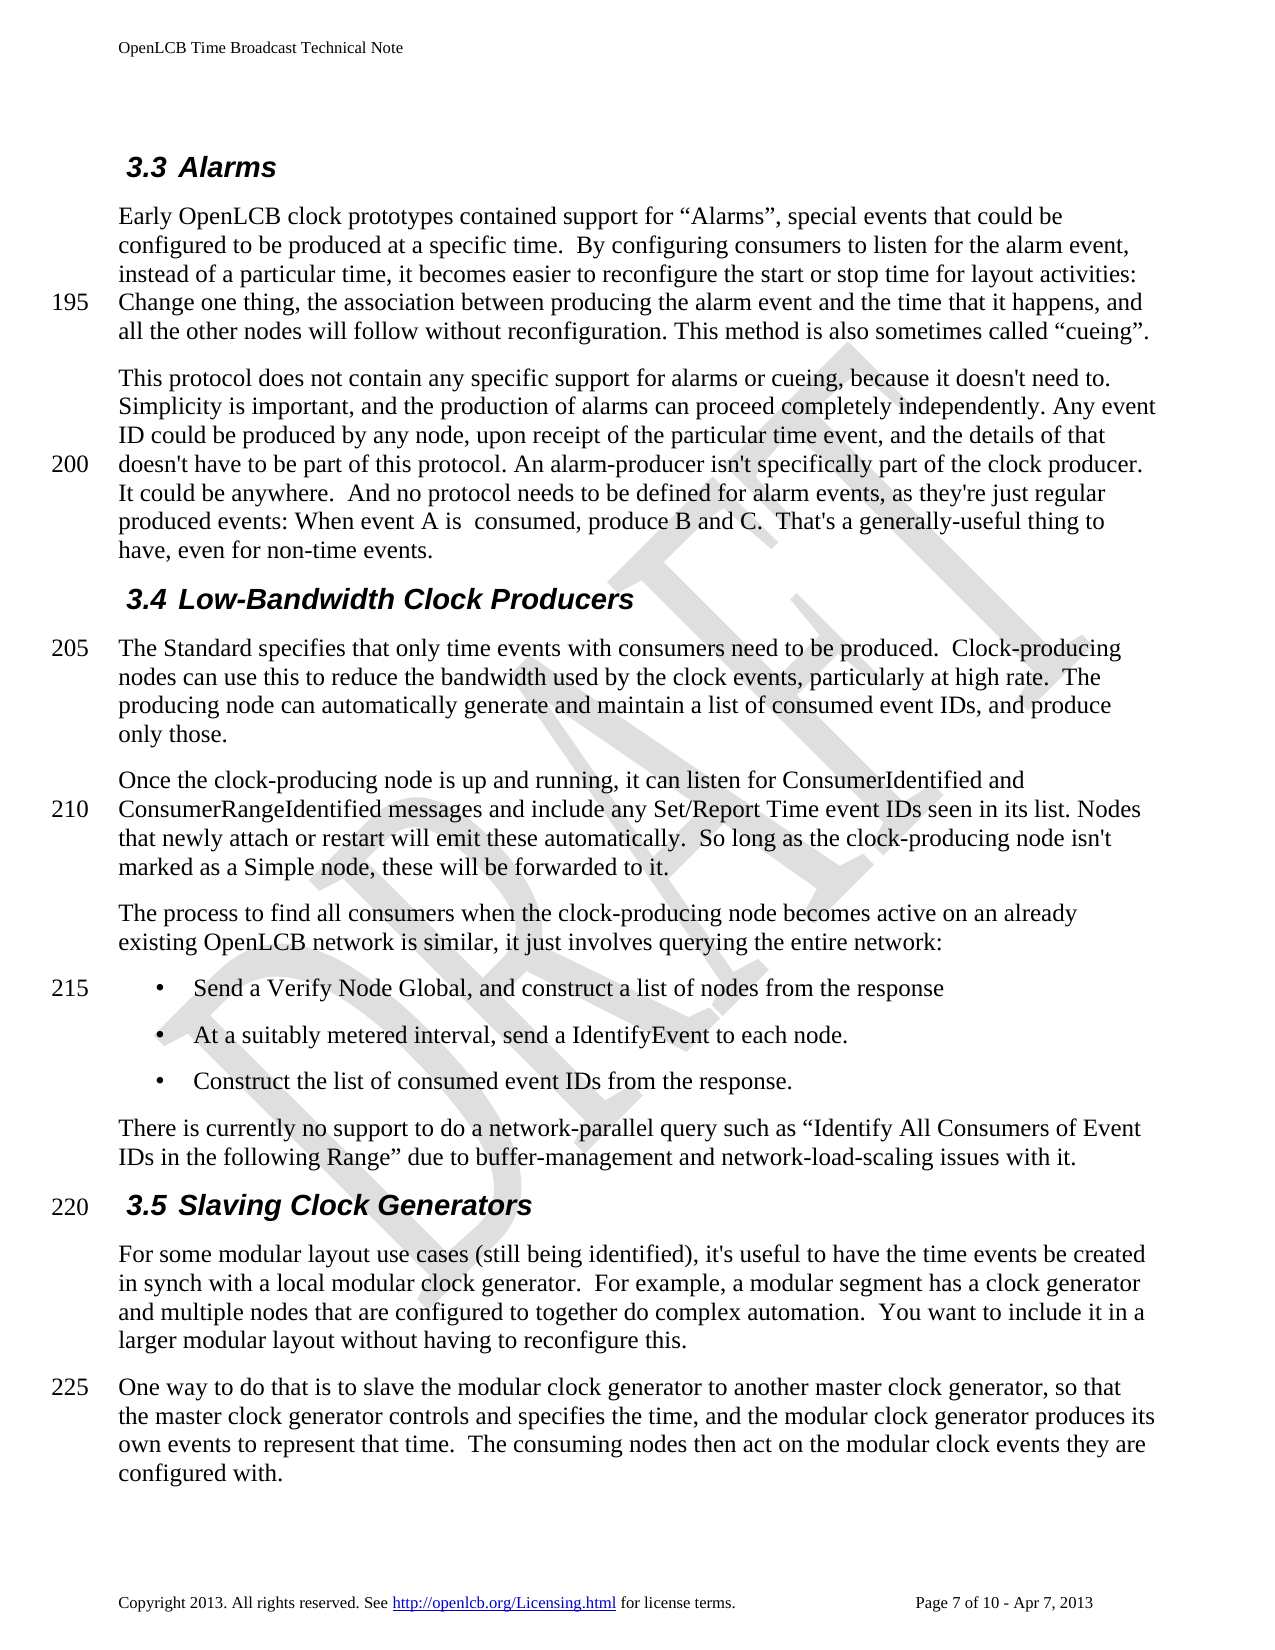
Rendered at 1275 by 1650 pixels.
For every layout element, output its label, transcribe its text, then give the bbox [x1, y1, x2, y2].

list Construct the list of consumed event IDs from the response. [156, 1066, 248, 1095]
text The process to find all consumers when the clock-producing node becomes active on an already existing OpenLCB network is similar, it just involves querying the entire network: [404, 898, 515, 956]
text Once the clock-producing node is up and running, it can listen for ConsumerIdentified and ConsumerRangeIdentified messages and include any Set/Report Time event IDs seen in its list. Nodes that newly attach or restart will emit these automatically. So long as the clock-producing node isn't marked as a Simple node, these will be forwarded to it. [118, 766, 650, 881]
list Construct the list of consumed event IDs from the response. [464, 1066, 558, 1095]
text The process to find all consumers when the clock-producing node becomes active on an already existing OpenLCB network is similar, it just involves querying the entire network: [536, 898, 702, 956]
list Send a Verify Node Global, and construct a list of nodes from the response [502, 973, 585, 1002]
text The Standard specifies that only time events with consumers need to be produced. Clock-producing nodes can use this to reduce the bandwidth used by the clock events, particularly at high rate. The producing node can automatically generate and maintain a list of consumed event IDs, and produce only those. [118, 633, 808, 748]
list At a suitably metered interval, send a IdentifyEvent to each node. [691, 1020, 1157, 1049]
list Send a Verify Node Global, and construct a list of nodes from the response [225, 977, 345, 1002]
list Send a Verify Node Global, and construct a list of nodes from the response [738, 973, 1157, 1002]
text For some modular layout use cases (still being identified), it's useful to have the time events be created in synch with a local modular clock generator. For example, a modular segment has a clock generator and multiple nodes that are configured to together do complex automation. You want to include it in a larger modular layout without having to reconfigure this. [118, 1239, 1157, 1354]
subtitle [685, 582, 976, 615]
text This protocol does not contain any specific support for alarms or cueing, because it doesn't need to. Simplicity is important, and the production of alarms can proceed completely independently. Any event ID could be produced by any node, upon receipt of the particular time event, and the details of that doesn't have to be part of this protocol. An alarm-producer isn't specifically part of the clock producer. It could be anywhere. And no protocol needs to be defined for alarm events, as they're just regular produced events: When event A is consumed, produce B and C. That's a generally-useful thing to have, even for non-time events. [118, 363, 925, 564]
subtitle Low-Bandwidth Clock Producers [118, 582, 675, 615]
list At a suitably metered interval, send a IdentifyEvent to each node. [526, 1020, 678, 1049]
text There is currently no support to do a network-parallel query such as “Identify All Consumers of Event IDs in the following Range” due to buffer-management and network-load-scaling issues with it. [309, 1113, 491, 1170]
subtitle Slaving Clock Generators [384, 1188, 494, 1222]
text The process to find all consumers when the clock-producing node becomes active on an already existing OpenLCB network is similar, it just involves querying the entire network: [683, 898, 1157, 956]
list Construct the list of consumed event IDs from the response. [572, 1066, 1157, 1095]
text One way to do that is to slave the modular clock generator to another master clock generator, so that the master clock generator controls and specifies the time, and the modular clock generator produces its own events to represent that time. The consuming nodes then act on the modular clock events they are configured with. [118, 1372, 1157, 1487]
text Once the clock-producing node is up and running, it can listen for ConsumerIdentified and ConsumerRangeIdentified messages and include any Set/Report Time event IDs seen in its list. Nodes that newly attach or restart will emit these automatically. So long as the clock-producing node isn't marked as a Simple node, these will be forwarded to it. [591, 766, 695, 856]
list Send a Verify Node Global, and construct a list of nodes from the response [363, 973, 465, 1002]
text The process to find all consumers when the clock-producing node becomes active on an already existing OpenLCB network is similar, it just involves querying the entire network: [118, 898, 419, 956]
subtitle [986, 582, 1157, 615]
list Send a Verify Node Global, and construct a list of nodes from the response [600, 973, 721, 1002]
list Construct the list of consumed event IDs from the response. [262, 1066, 445, 1095]
text Once the clock-producing node is up and running, it can listen for ConsumerIdentified and ConsumerRangeIdentified messages and include any Set/Report Time event IDs seen in its list. Nodes that newly attach or restart will emit these automatically. So long as the clock-producing node isn't marked as a Simple node, these will be forwarded to it. [695, 766, 1157, 881]
text Early OpenLCB clock prototypes contained support for “Alarms”, special events that could be configured to be produced at a specific time. By configuring consumers to listen for the alarm event, instead of a particular time, it becomes easier to reconfigure the start or stop time for layout activities: Change one thing, the association between producing the alarm event and the time that it happens, and all the other nodes will follow without reconfiguration. This method is also sometimes called “cueing”. [118, 201, 1157, 345]
subtitle Slaving Clock Generators [513, 1188, 1157, 1222]
text The Standard specifies that only time events with consumers need to be produced. Clock-producing nodes can use this to reduce the bandwidth used by the clock events, particularly at high rate. The producing node can automatically generate and maintain a list of consumed event IDs, and produce only those. [798, 633, 1157, 748]
text There is currently no support to do a network-parallel query such as “Identify All Consumers of Event IDs in the following Range” due to buffer-management and network-load-scaling issues with it. [118, 1113, 316, 1170]
list Send a Verify Node Global, and construct a list of nodes from the response [156, 973, 214, 1002]
text This protocol does not contain any specific support for alarms or cueing, because it doesn't need to. Simplicity is important, and the production of alarms can proceed completely independently. Any event ID could be produced by any node, upon receipt of the particular time event, and the details of that doesn't have to be part of this protocol. An alarm-producer isn't specifically part of the clock producer. It could be anywhere. And no protocol needs to be defined for alarm events, as they're just regular produced events: When event A is consumed, produce B and C. That's a generally-useful thing to have, even for non-time events. [815, 363, 1157, 564]
text There is currently no support to do a network-parallel query such as “Identify All Consumers of Event IDs in the following Range” due to buffer-management and network-load-scaling issues with it. [498, 1113, 1157, 1170]
list At a suitably metered interval, send a IdentifyEvent to each node. [420, 1020, 512, 1049]
list At a suitably metered interval, send a IdentifyEvent to each node. [216, 1020, 402, 1049]
subtitle Alarms [118, 150, 1157, 183]
subtitle Slaving Clock Generators [118, 1188, 375, 1222]
text Once the clock-producing node is up and running, it can listen for ConsumerIdentified and ConsumerRangeIdentified messages and include any Set/Report Time event IDs seen in its list. Nodes that newly attach or restart will emit these automatically. So long as the clock-producing node isn't marked as a Simple node, these will be forwarded to it. [670, 825, 804, 881]
